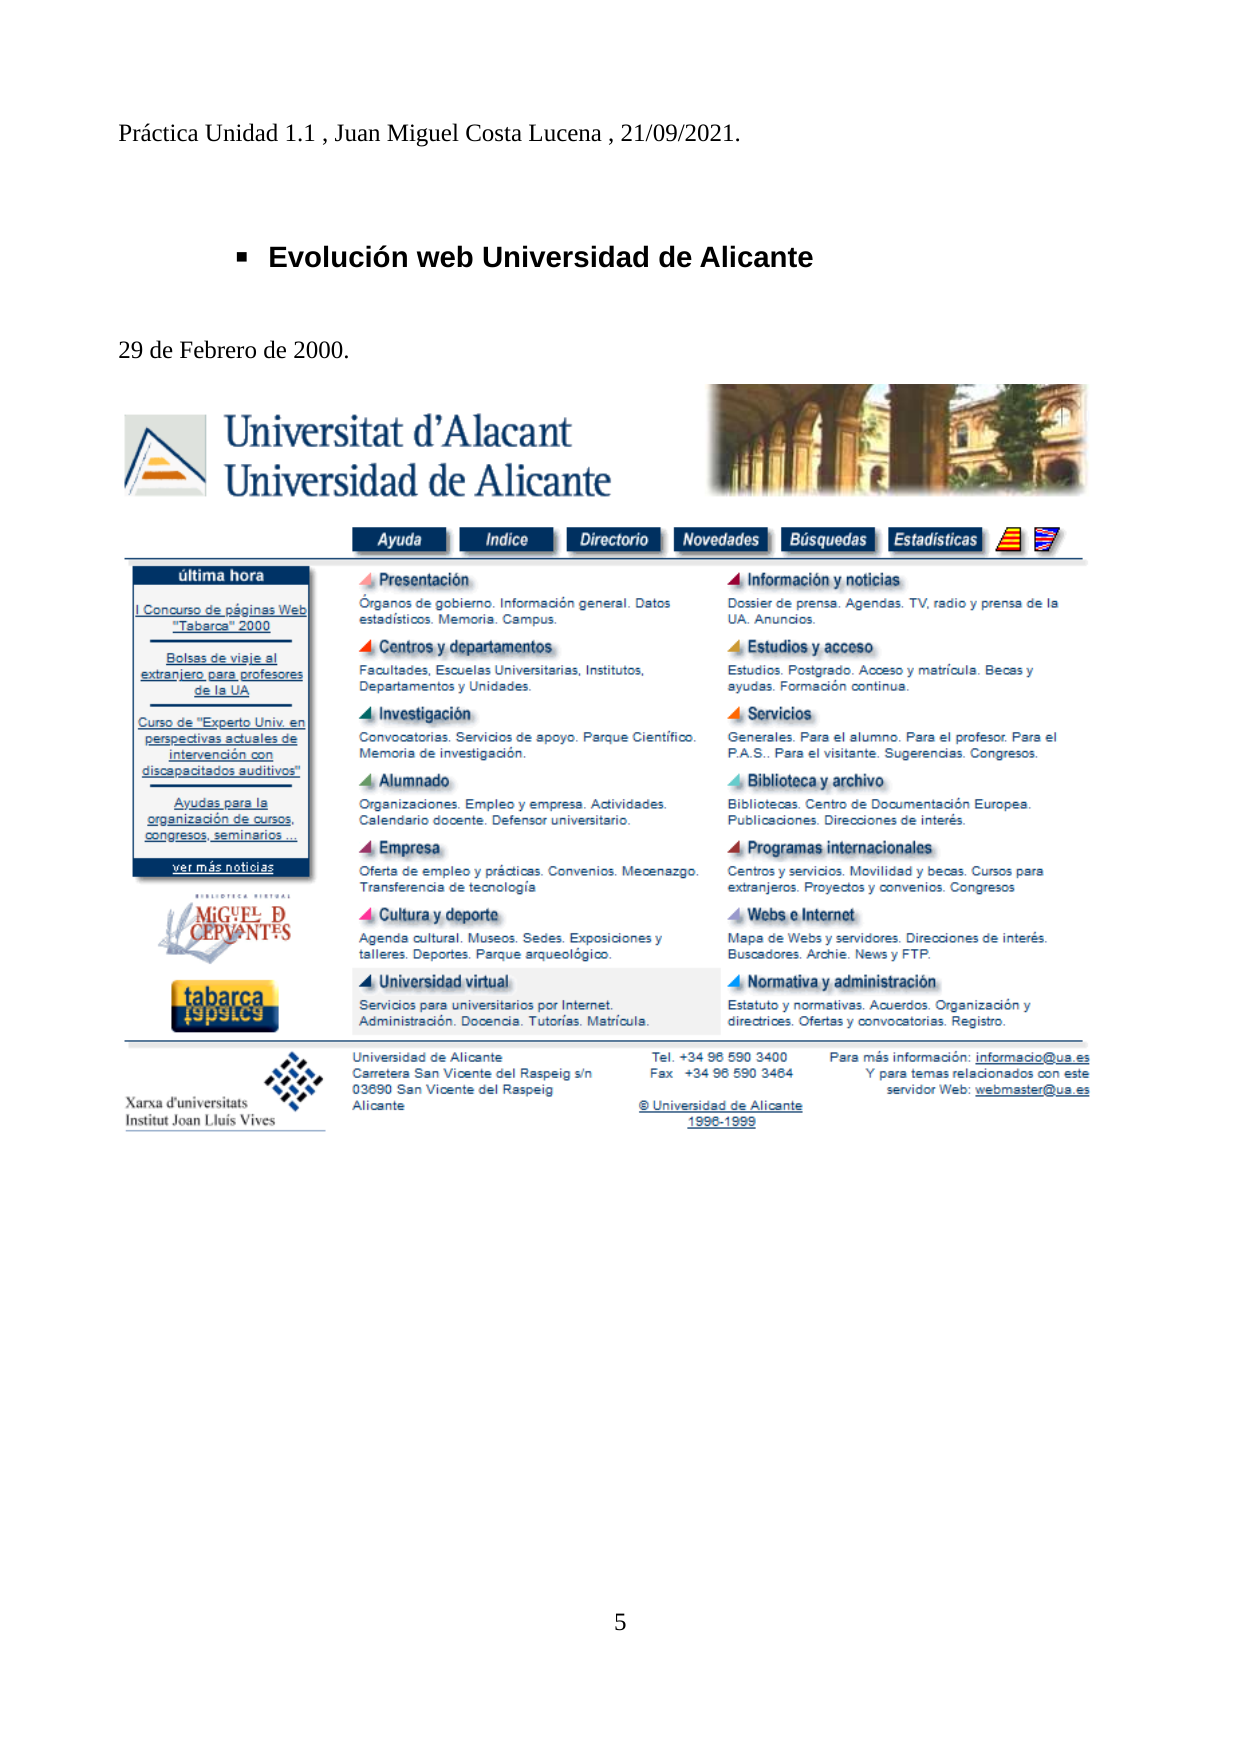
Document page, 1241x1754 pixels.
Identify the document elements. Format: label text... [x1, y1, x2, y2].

picture [118, 384, 1123, 1153]
text 29 de Febrero de 2000. [118, 335, 1122, 364]
subtitle Evolución web Universidad de Alicante [231, 240, 1122, 274]
